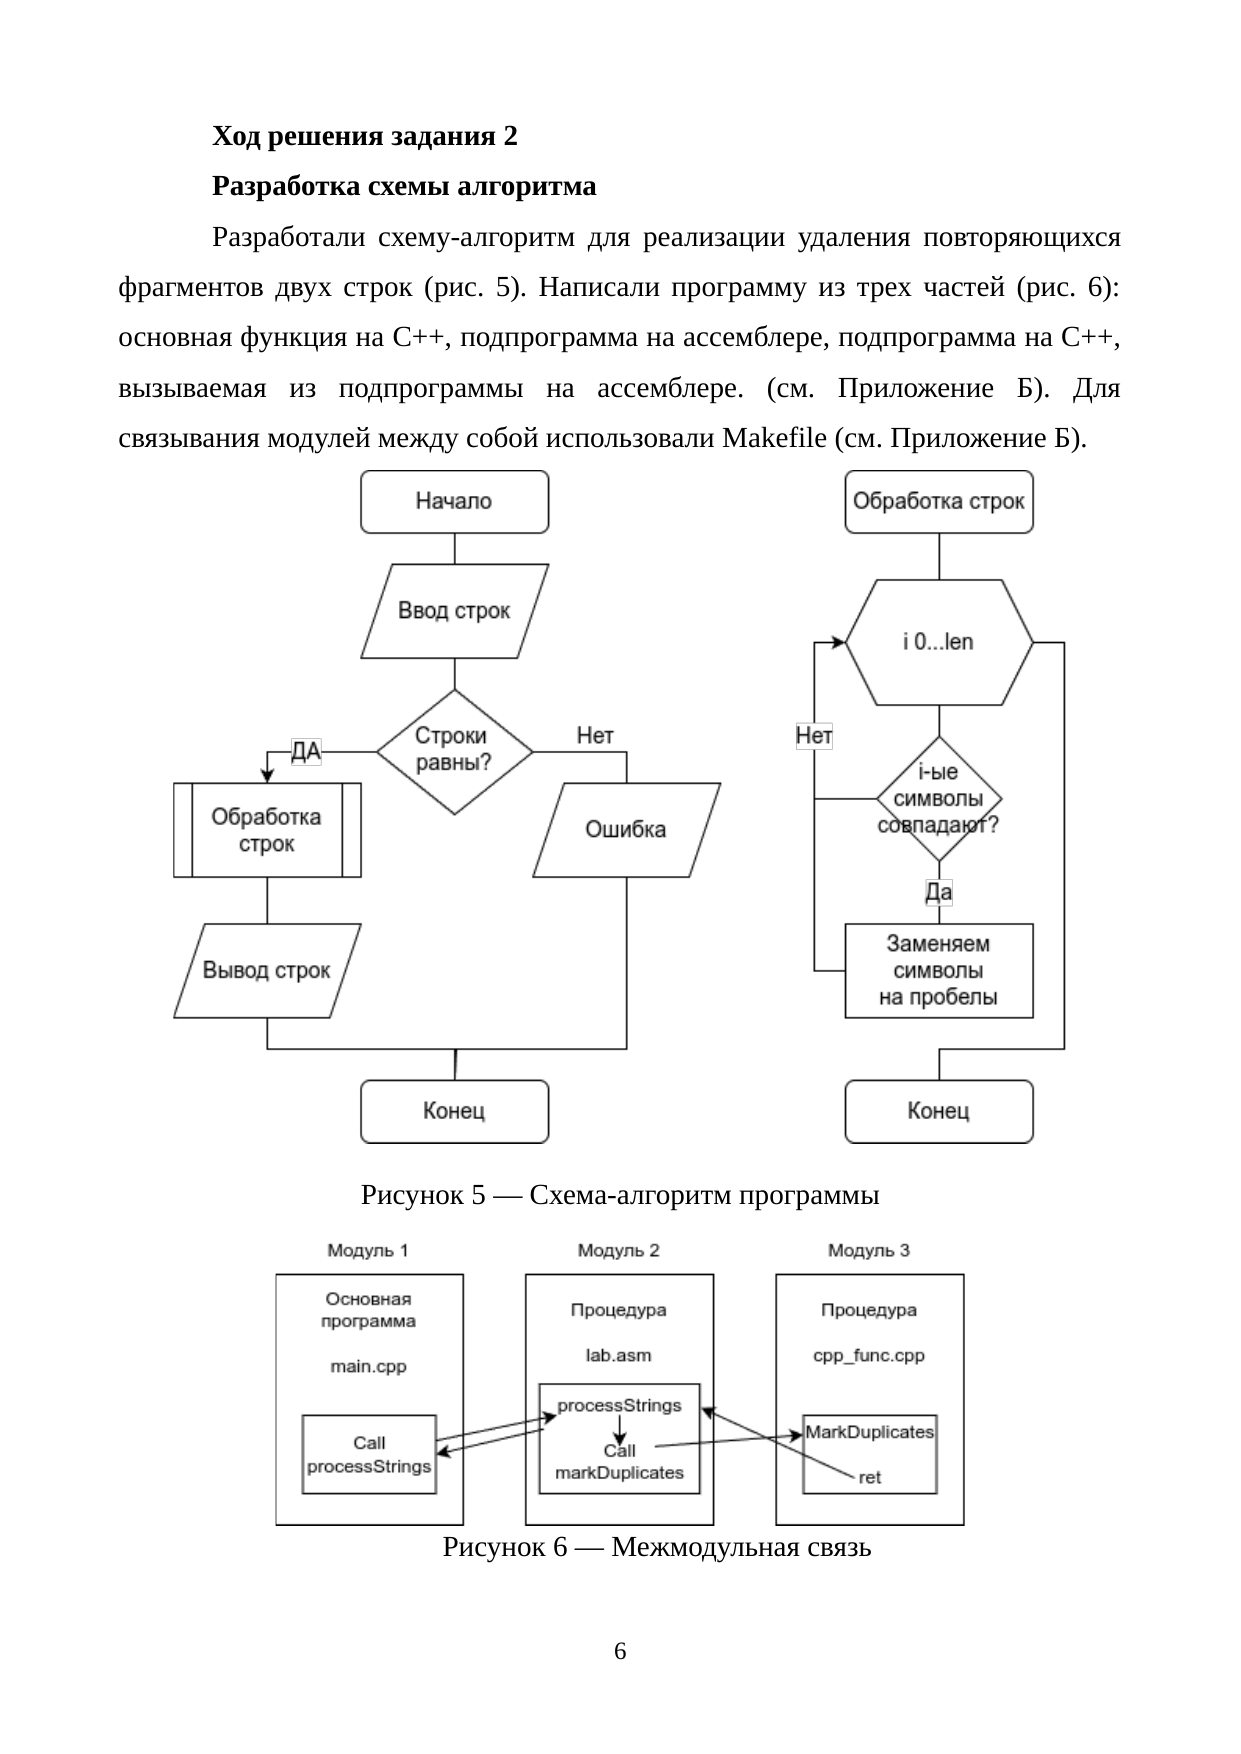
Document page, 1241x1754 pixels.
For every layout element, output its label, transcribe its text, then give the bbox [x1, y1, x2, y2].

text Рисунок 6 — Межмодульная связь [118, 1529, 1122, 1563]
subtitle Ход решения задания 2 [118, 118, 1122, 152]
picture [173, 470, 1067, 1144]
picture [275, 1227, 965, 1526]
text Разработали схему-алгоритм для реализации удаления повторяющихся фрагментов двух строк (рис. 5). Написали программу из трех частей (рис. 6): основная функция на С++, подпрограмма на ассемблере, подпрограмма на С++, вызываемая из подпрограммы на ассемблере. (см. Приложение Б). Для связывания модулей между собой использовали Makefile (см. Приложение Б). [118, 219, 1122, 453]
text Рисунок 5 — Схема-алгоритм программы [118, 470, 1122, 1211]
subtitle Разработка схемы алгоритма [118, 168, 1122, 202]
